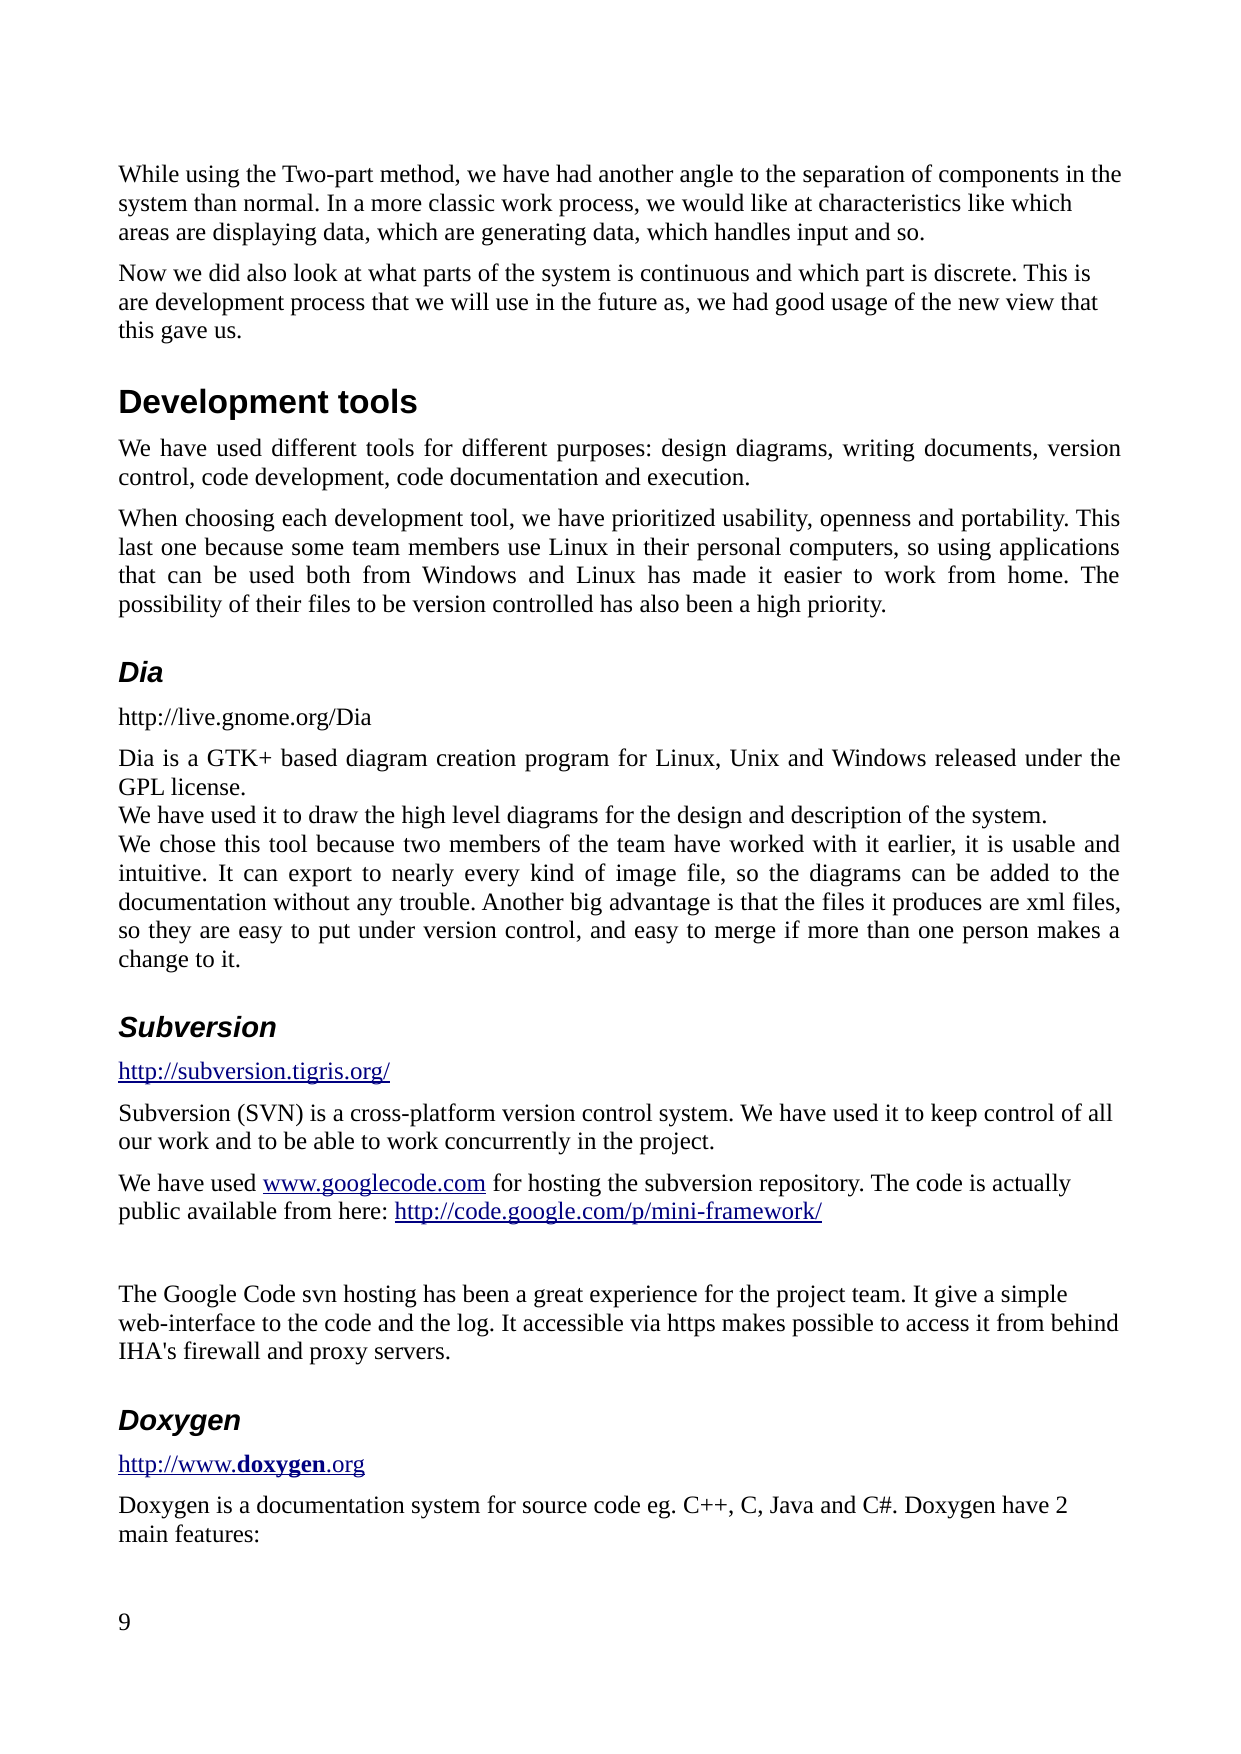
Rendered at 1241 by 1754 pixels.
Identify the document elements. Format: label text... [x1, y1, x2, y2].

text Dia is a GTK+ based diagram creation program for Linux, Unix and Windows released under the GPL license. [118, 743, 1122, 800]
text Doxygen is a documentation system for source code eg. C++, C, Java and C#. Doxygen have 2 main features: [118, 1490, 1122, 1547]
subtitle Subversion [118, 1010, 1122, 1044]
subtitle Development tools [118, 382, 1122, 421]
text When choosing each development tool, we have prioritized usability, openness and portability. This last one because some team members use Linux in their personal computers, so using applications that can be used both from Windows and Linux has made it easier to work from home. The possibility of their files to be version controlled has also been a high priority. [118, 503, 1122, 618]
text We have used it to draw the high level diagrams for the design and description of the system. [118, 800, 1122, 829]
subtitle Doxygen [118, 1403, 1122, 1436]
subtitle Dia [118, 656, 1122, 689]
text http://subversion.tigris.org/ [118, 1056, 1122, 1085]
text Subversion (SVN) is a cross-platform version control system. We have used it to keep control of all our work and to be able to work concurrently in the project. [118, 1098, 1122, 1155]
text Now we did also look at what parts of the system is continuous and which part is discrete. This is are development process that we will use in the future as, we had good usage of the new view that this gave us. [118, 258, 1122, 344]
text http://live.gnome.org/Dia [118, 702, 1122, 730]
text While using the Two-part method, we have had another angle to the separation of components in the system than normal. In a more classic work process, we would like at characteristics like which areas are displaying data, which are generating data, which handles input and so. [118, 159, 1122, 246]
text The Google Code svn hosting has been a great experience for the project team. It give a simple web-interface to the code and the log. It accessible via https makes possible to access it from behind IHA's firewall and proxy servers. [118, 1279, 1122, 1365]
text We have used different tools for different purposes: design diagrams, writing documents, version control, code development, code documentation and execution. [118, 433, 1122, 491]
text http://www.doxygen.org [118, 1449, 1122, 1477]
text We have used www.googlecode.com for hosting the subversion repository. The code is actually public available from here: http://code.google.com/p/mini-framework/ [118, 1168, 1122, 1225]
text We chose this tool because two members of the team have worked with it earlier, it is usable and intuitive. It can export to nearly every kind of image file, so the diagrams can be added to the documentation without any trouble. Another big advantage is that the files it produces are xml files, so they are easy to put under version control, and easy to merge if more than one person makes a change to it. [118, 829, 1122, 973]
